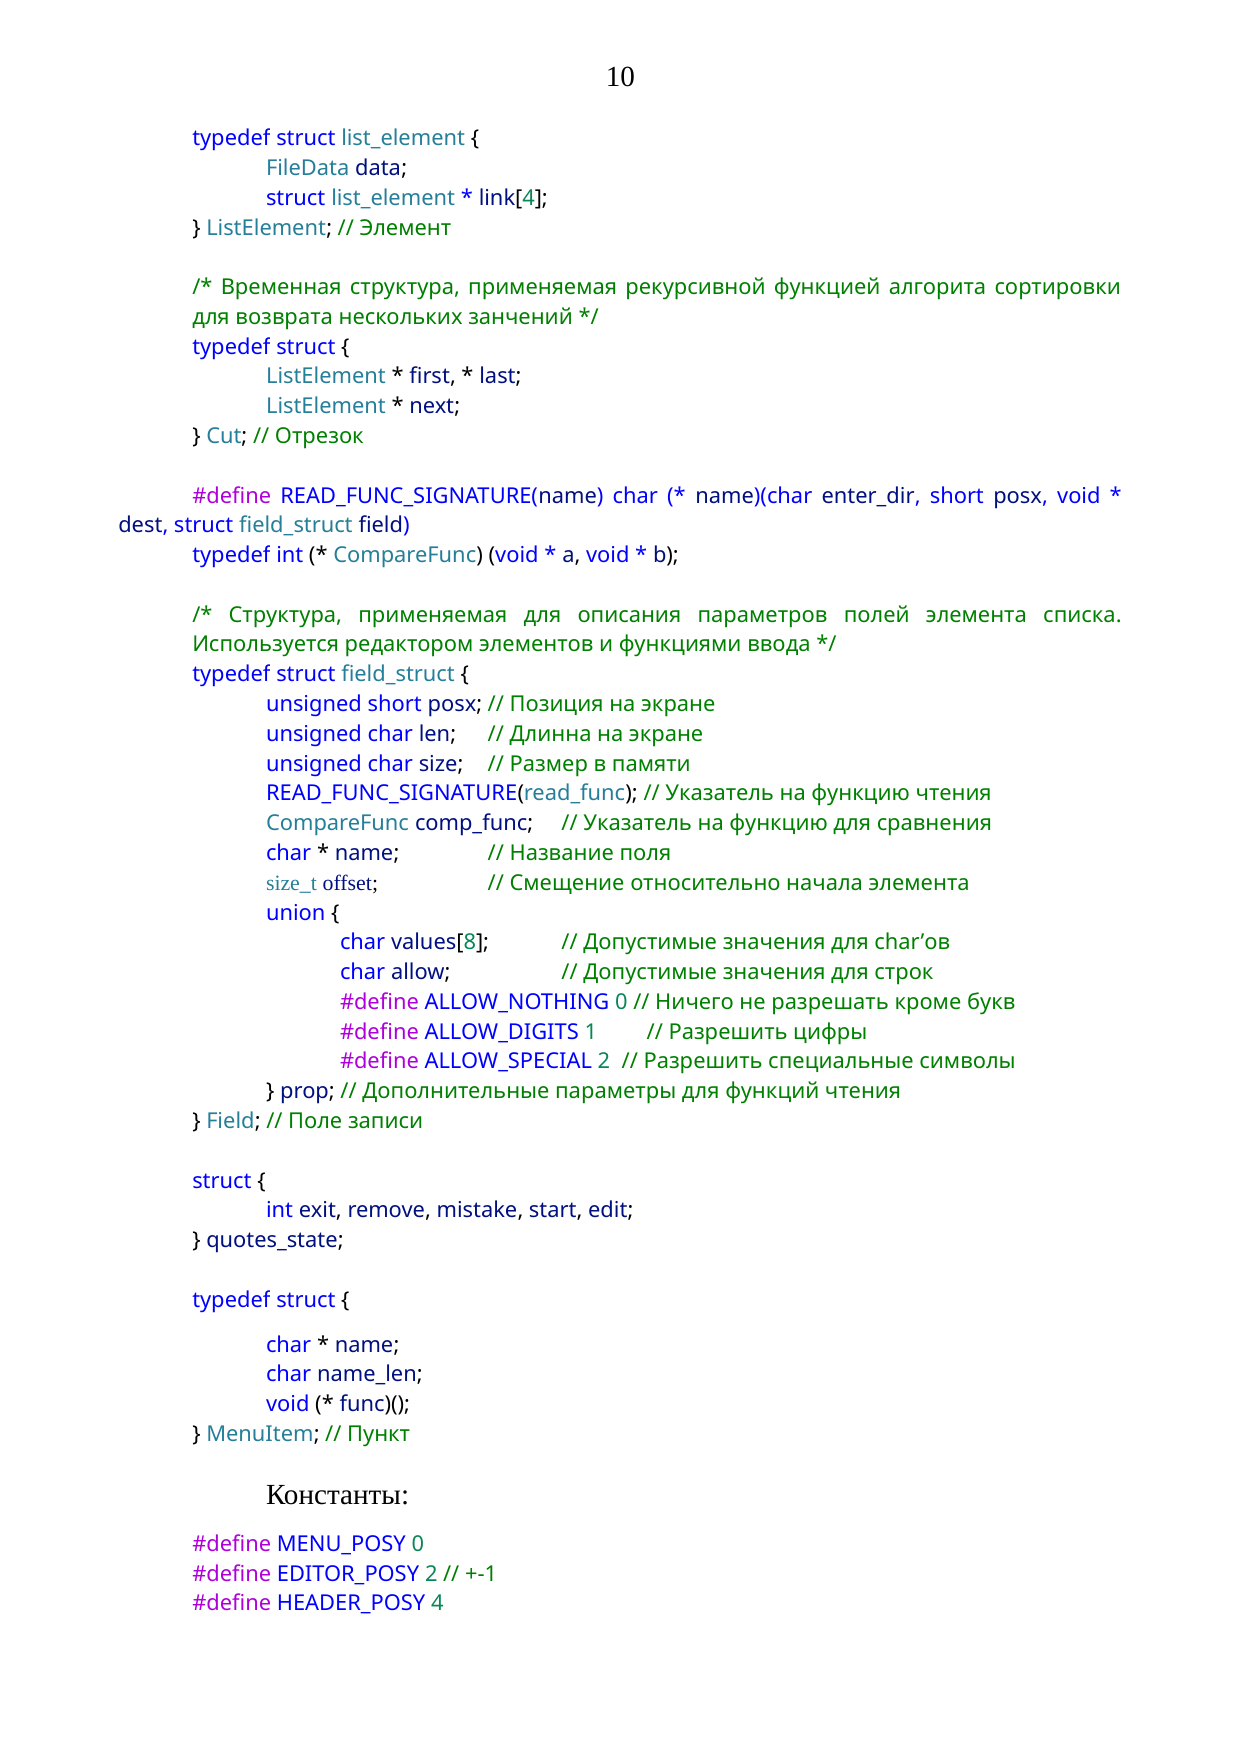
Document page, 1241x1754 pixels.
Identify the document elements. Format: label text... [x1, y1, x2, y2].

text /* Временная структура, применяемая рекурсивной функцией алгорита сортировки для возврата нескольких занчений */ [192, 271, 1122, 331]
text } prop; // Дополнительные параметры для функций чтения [192, 1075, 1122, 1105]
text } Field; // Поле записи [192, 1105, 1122, 1135]
text typedef struct field_struct { [192, 658, 1122, 688]
text size_t offset; // Смещение относительно начала элемента [192, 867, 1122, 897]
text typedef struct { [192, 1284, 1122, 1314]
text #define EDITOR_POSY 2 // +-1 [118, 1557, 1122, 1587]
text #define ALLOW_NOTHING 0 // Ничего не разрешать кроме букв [192, 986, 1122, 1016]
text Константы: [118, 1477, 1122, 1511]
text struct { [118, 1165, 1122, 1194]
text } quotes_state; [192, 1224, 1122, 1254]
text #define HEADER_POSY 4 [443, 1587, 1122, 1617]
text #define ALLOW_DIGITS 1 // Разрешить цифры [192, 1016, 1122, 1046]
text char allow; // Допустимые значения для строк [192, 956, 1122, 986]
text /* Структура, применяемая для описания параметров полей элемента списка. Используется редактором элементов и функциями ввода */ [192, 599, 1122, 658]
text unsigned char len; // Длинна на экране [192, 718, 1122, 748]
text } MenuItem; // Пункт [118, 1418, 1122, 1448]
text typedef struct { [192, 331, 1122, 360]
text } ListElement; // Элемент [192, 211, 1122, 241]
text char values[8]; // Допустимые значения для char’ов [192, 926, 1122, 956]
text #define READ_FUNC_SIGNATURE(name) char (* name)(char enter_dir, short posx, void * dest, struct field_struct field) [118, 479, 1122, 539]
text READ_FUNC_SIGNATURE(read_func); // Указатель на функцию чтения [192, 777, 1122, 807]
text #define ALLOW_SPECIAL 2 // Разрешить специальные символы [192, 1046, 1122, 1075]
text typedef int (* CompareFunc) (void * a, void * b); [192, 539, 1122, 569]
text ListElement * next; [118, 390, 1122, 420]
text } Cut; // Отрезок [118, 420, 1122, 450]
text struct list_element * link[4]; [192, 182, 1122, 211]
text unsigned short posx; // Позиция на экране [192, 688, 1122, 718]
text #define MENU_POSY 0 [424, 1528, 1122, 1557]
text ListElement * first, * last; [118, 360, 1122, 390]
text union { [192, 897, 1122, 926]
text int exit, remove, mistake, start, edit; [118, 1194, 1122, 1224]
text FileData data; [192, 152, 1122, 182]
text char * name; [118, 1328, 1122, 1358]
text unsigned char size; // Размер в памяти [192, 748, 1122, 777]
text #define HEADER_POSY 4 [118, 1587, 192, 1617]
text #define MENU_POSY 0 [118, 1528, 192, 1557]
text char * name; // Название поля [192, 837, 1122, 867]
text typedef struct list_element { [192, 122, 1122, 152]
text CompareFunc comp_func; // Указатель на функцию для сравнения [192, 807, 1122, 837]
text void (* func)(); [118, 1388, 1122, 1418]
text char name_len; [118, 1358, 1122, 1388]
